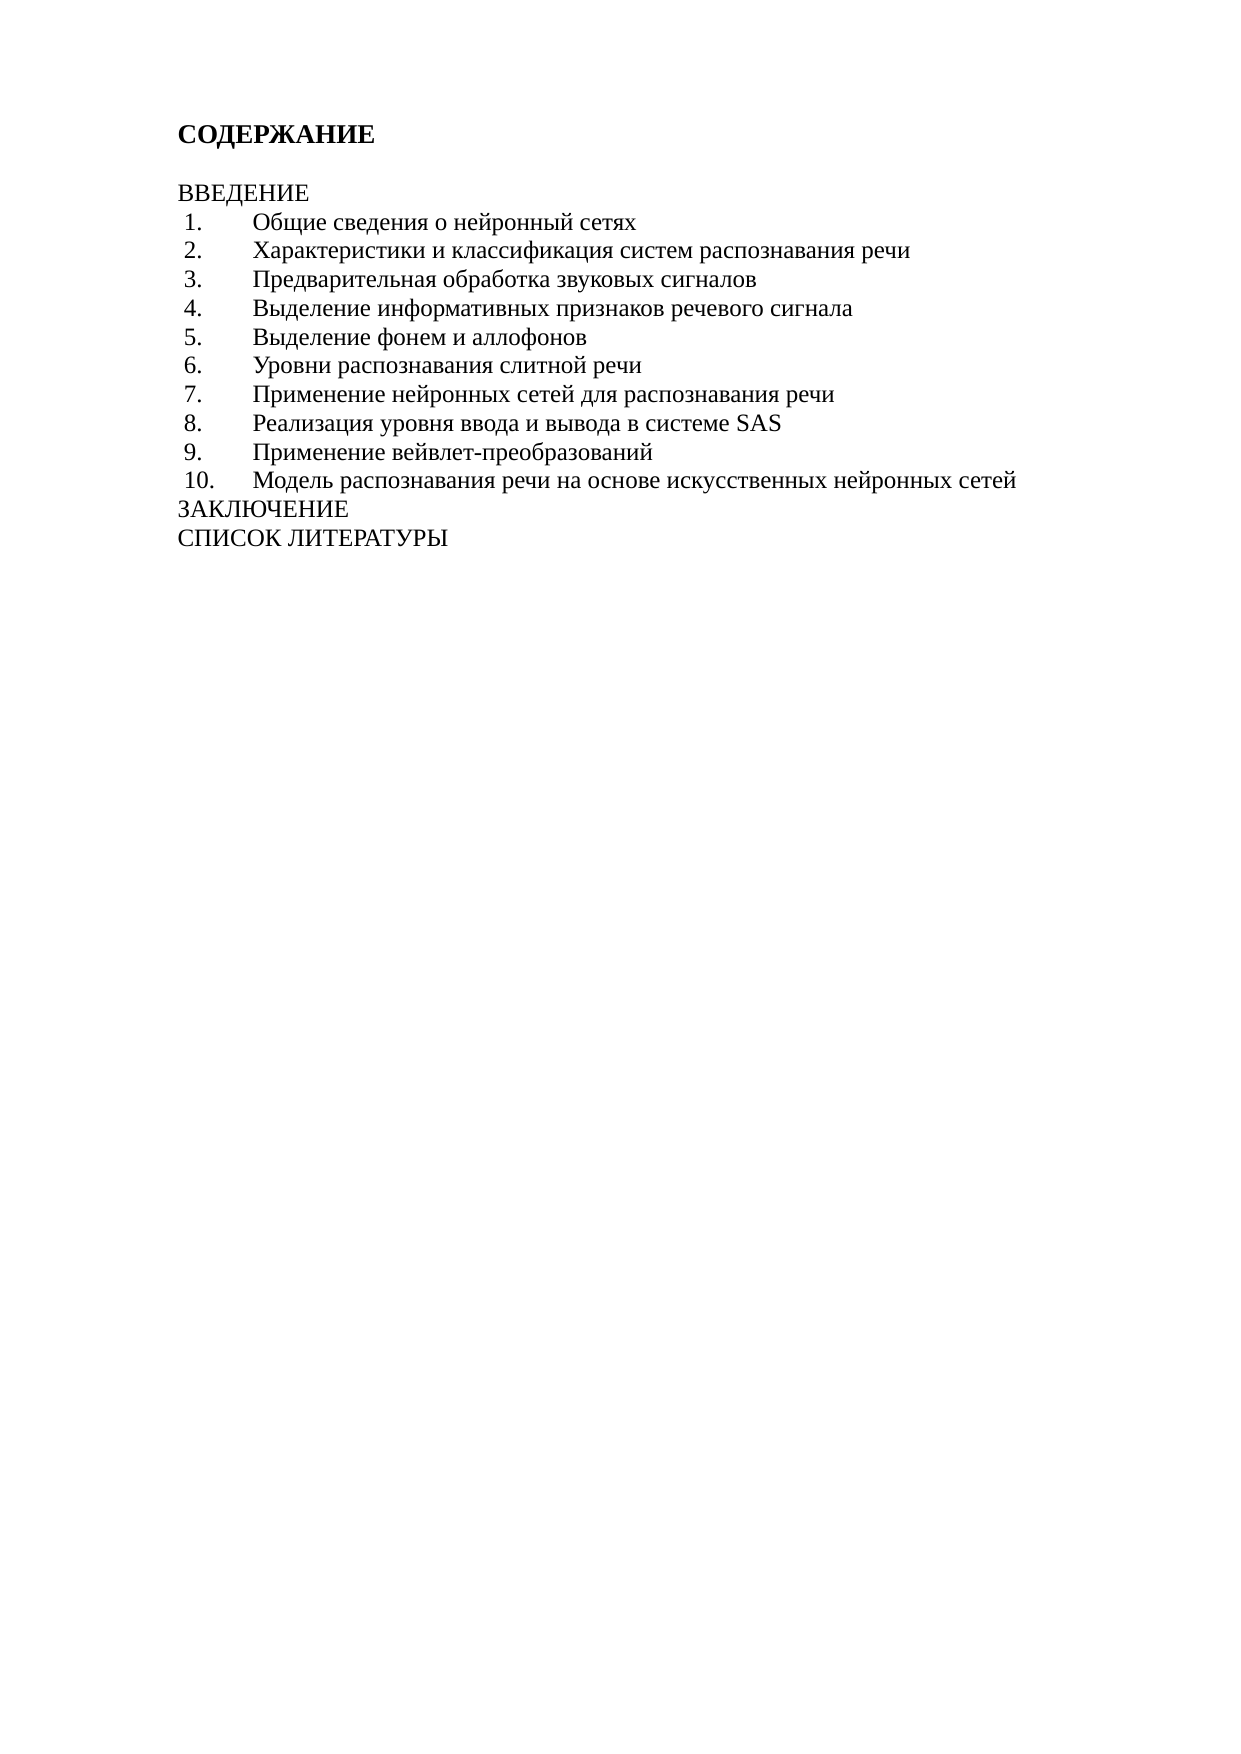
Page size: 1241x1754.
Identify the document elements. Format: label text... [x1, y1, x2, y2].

list Реализация уровня ввода и вывода в системе SAS [177, 408, 1152, 437]
list ВВЕДЕНИЕ [177, 178, 1152, 207]
list Характеристики и классификация систем распознавания речи [177, 236, 1152, 264]
list Общие сведения о нейронный сетях [177, 207, 1152, 236]
list Предварительная обработка звуковых сигналов [177, 264, 1152, 293]
list ЗАКЛЮЧЕНИЕ [177, 494, 1152, 523]
list Модель распознавания речи на основе искусственных нейронных сетей [177, 466, 1152, 494]
list Выделение фонем и аллофонов [177, 322, 1152, 351]
list СОДЕРЖАНИЕ [177, 118, 1152, 149]
list СПИСОК ЛИТЕРАТУРЫ [177, 523, 1152, 552]
list Применение нейронных сетей для распознавания речи [177, 379, 1152, 408]
list Уровни распознавания слитной речи [177, 351, 1152, 379]
list Применение вейвлет-преобразований [177, 437, 1152, 466]
list Выделение информативных признаков речевого сигнала [177, 293, 1152, 322]
